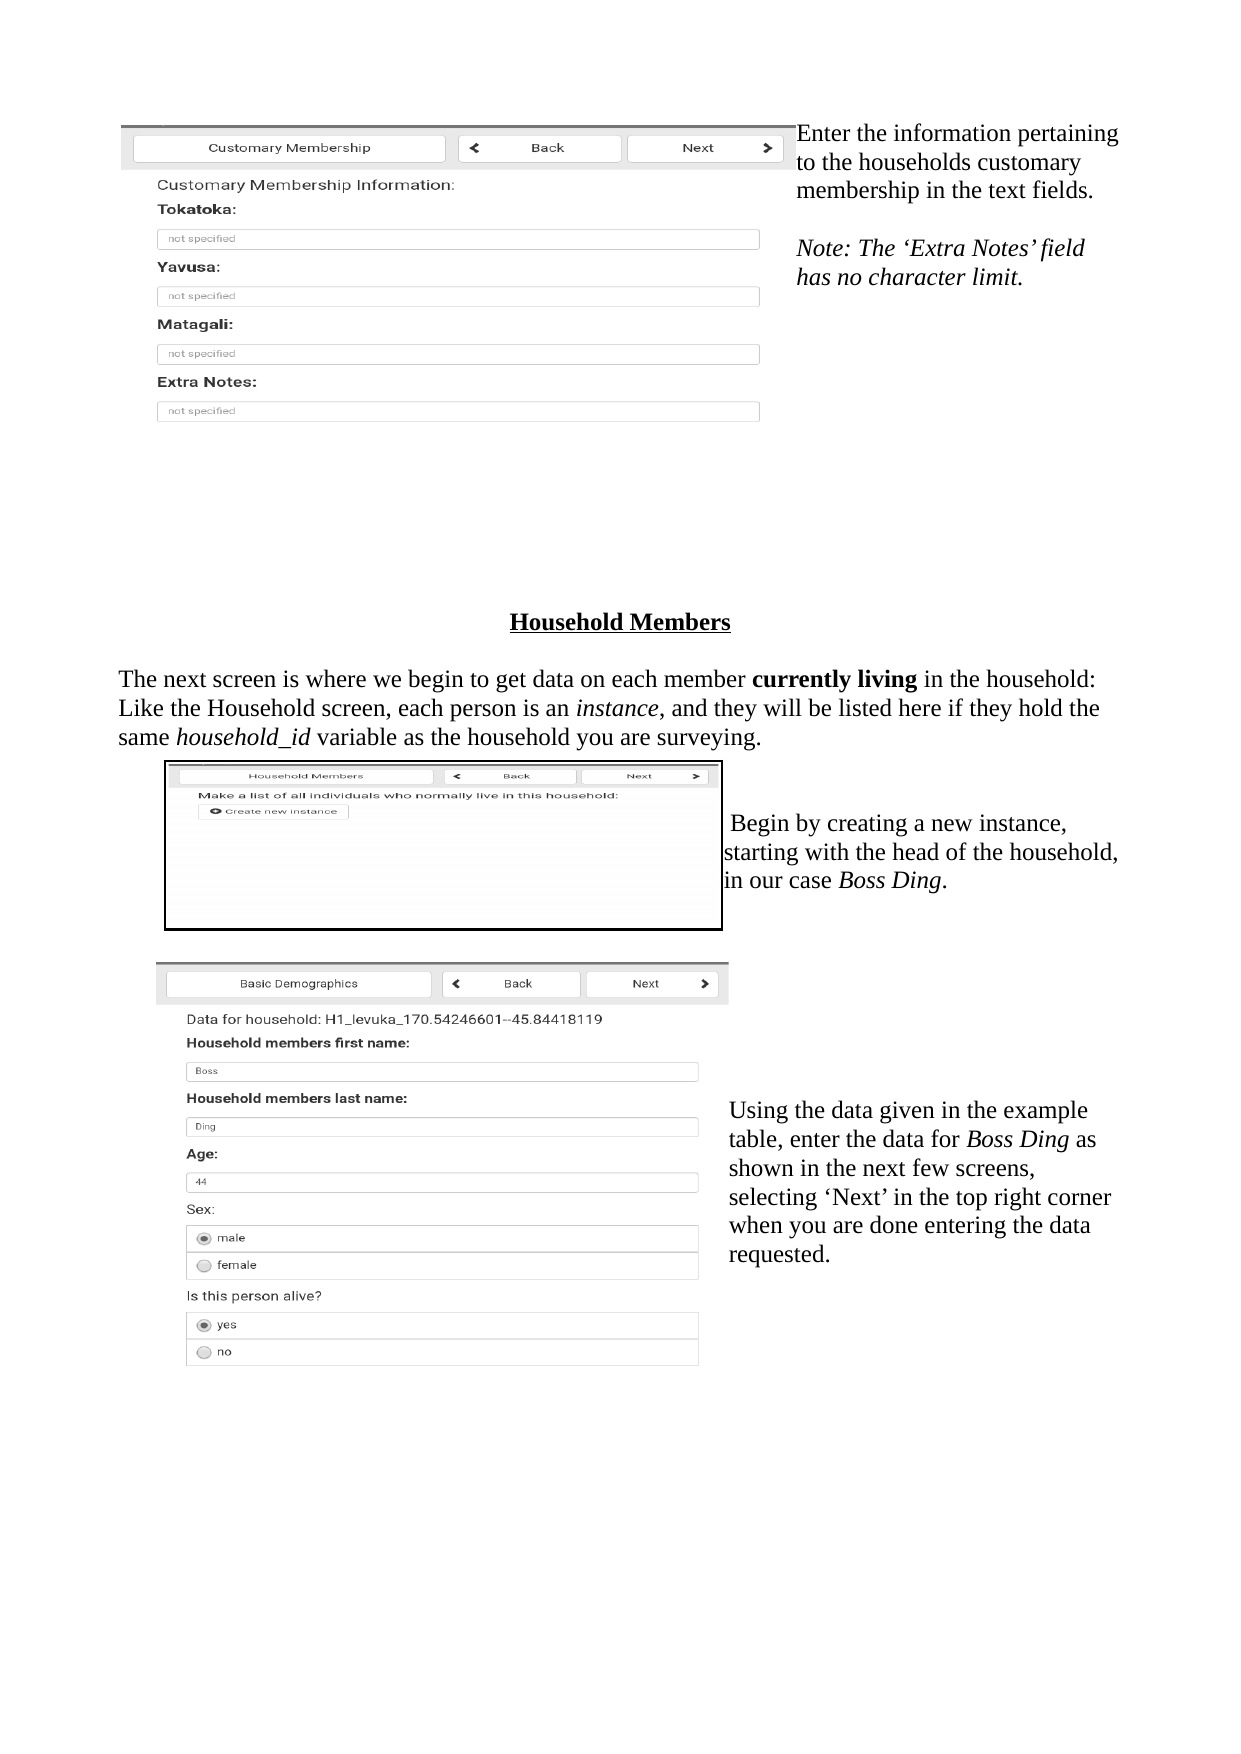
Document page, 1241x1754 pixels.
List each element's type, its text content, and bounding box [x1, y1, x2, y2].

text Note: The ‘Extra Notes’ field has no character limit. [118, 233, 1122, 291]
text Using the data given in the example table, enter the data for Boss Ding as shown in the next few screens, selecting ‘Next’ in the top right corner when you are done entering the data requested. [729, 1096, 1122, 1268]
picture [156, 962, 729, 1456]
text [169, 808, 718, 894]
text Household Members [118, 607, 1122, 636]
text Enter the information pertaining to the households customary membership in the text fields. [118, 118, 1122, 204]
text Like the Household screen, each person is an instance, and they will be listed here if they hold the same household_id variable as the household you are surveying. [118, 693, 1122, 751]
text Begin by creating a new instance, starting with the head of the household, in our case Boss Ding. [723, 808, 1122, 894]
picture [121, 125, 796, 245]
picture [168, 764, 719, 775]
text [118, 1096, 156, 1268]
text [118, 808, 163, 894]
text The next screen is where we begin to get data on each member currently living in the household: [118, 664, 1122, 693]
